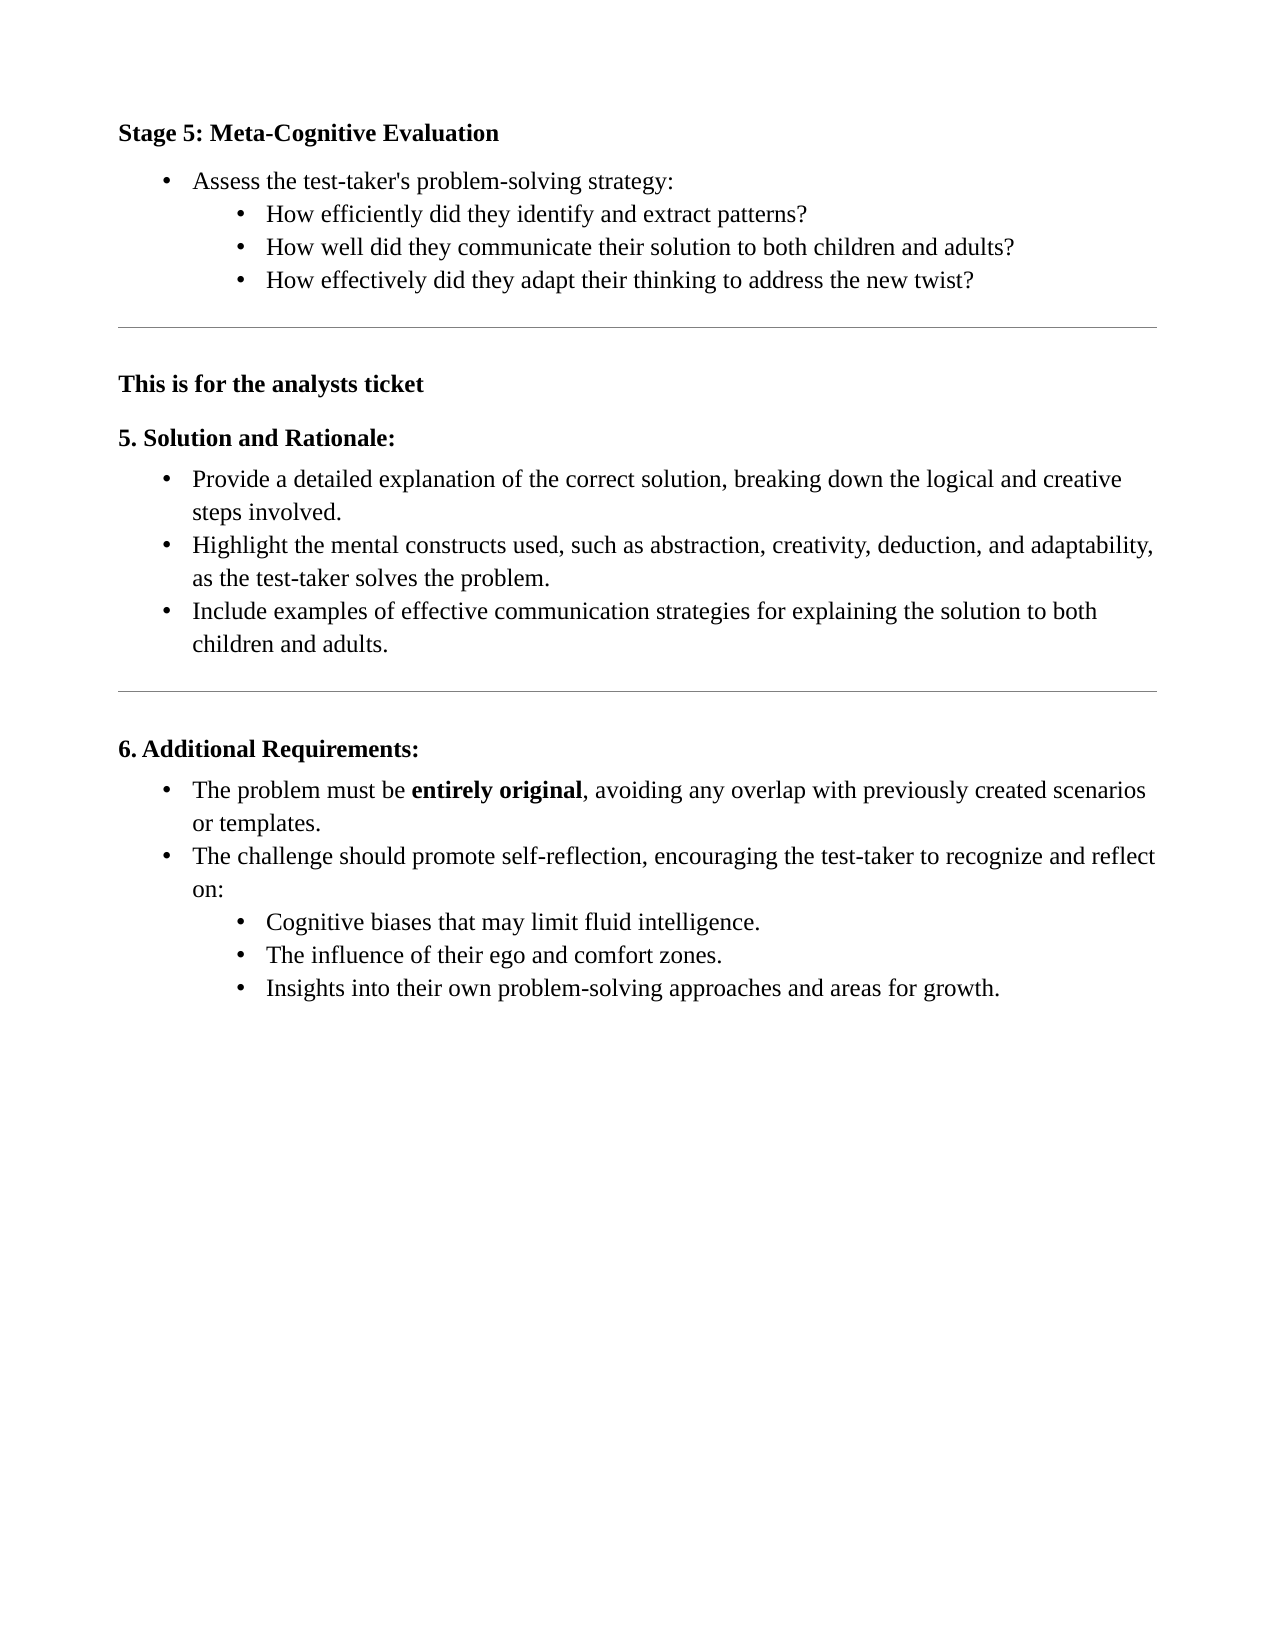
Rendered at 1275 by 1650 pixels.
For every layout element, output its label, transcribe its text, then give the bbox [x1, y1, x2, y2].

subtitle 5. Solution and Rationale: [118, 423, 1157, 452]
list How well did they communicate their solution to both children and adults? [236, 232, 1157, 261]
list Provide a detailed explanation of the correct solution, breaking down the logical and creative steps involved. [162, 464, 1157, 526]
subtitle 6. Additional Requirements: [118, 734, 1157, 762]
list Cognitive biases that may limit fluid intelligence. [236, 907, 1157, 936]
list The influence of their ego and comfort zones. [236, 940, 1157, 969]
list The problem must be entirely original, avoiding any overlap with previously created scenarios or templates. [162, 775, 1157, 837]
list How efficiently did they identify and extract patterns? [236, 199, 1157, 227]
list Assess the test-taker's problem-solving strategy: [162, 166, 1157, 194]
list Insights into their own problem-solving approaches and areas for growth. [236, 973, 1157, 1002]
list How effectively did they adapt their thinking to address the new twist? [236, 265, 1157, 293]
subtitle This is for the analysts ticket [118, 369, 1157, 398]
list Highlight the mental constructs used, such as abstraction, creativity, deduction, and adaptability, as the test-taker solves the problem. [162, 530, 1157, 592]
list The challenge should promote self-reflection, encouraging the test-taker to recognize and reflect on: [162, 841, 1157, 903]
text Stage 5: Meta-Cognitive Evaluation [118, 118, 1157, 147]
list Include examples of effective communication strategies for explaining the solution to both children and adults. [162, 596, 1157, 658]
